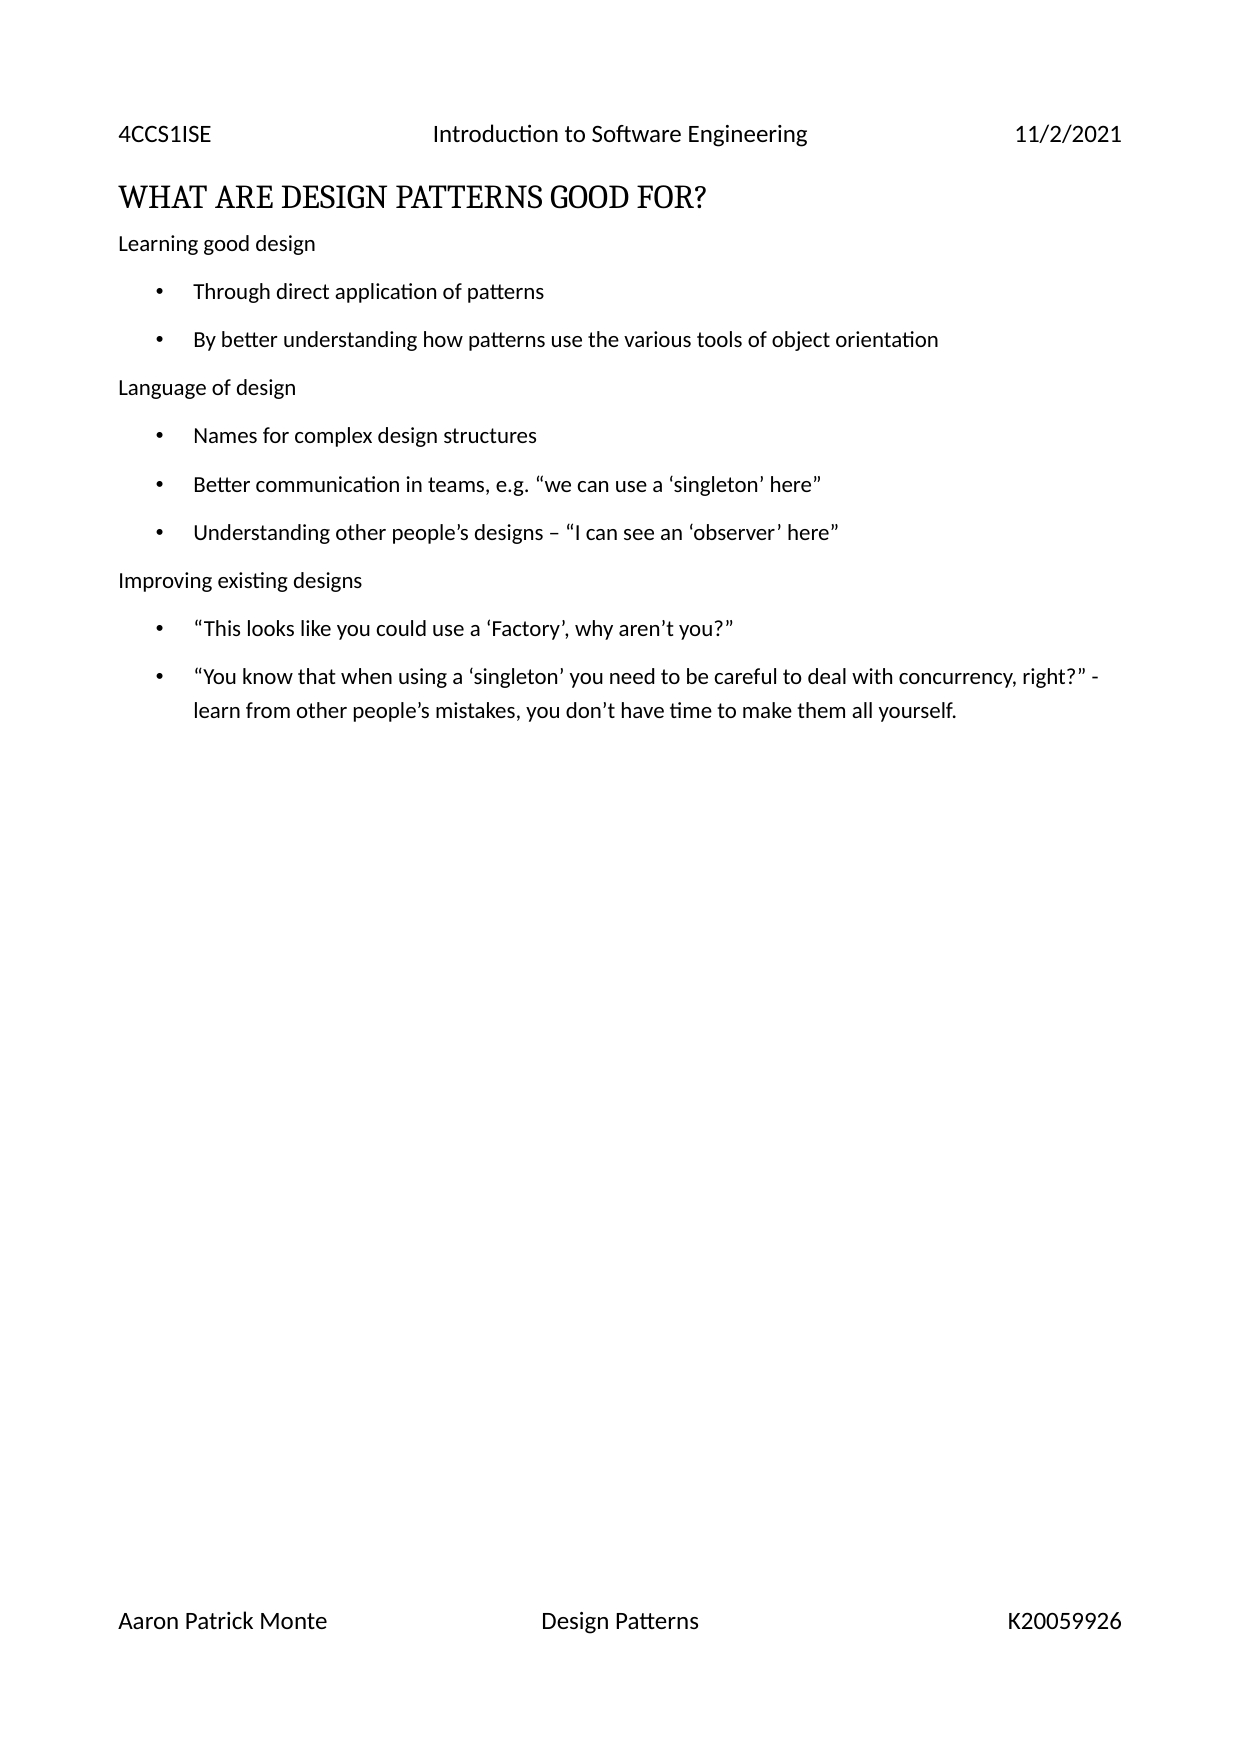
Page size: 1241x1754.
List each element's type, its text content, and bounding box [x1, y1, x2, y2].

list Names for complex design structures [156, 422, 1122, 450]
subtitle What are Design Patterns good for? [118, 178, 1122, 217]
text Language of design [118, 373, 1122, 402]
list “You know that when using a ‘singleton’ you need to be careful to deal with concurrency, right?” - learn from other people’s mistakes, you don’t have time to make them all yourself. [156, 662, 1122, 724]
text Learning good design [118, 229, 1122, 257]
list Through direct application of patterns [156, 277, 1122, 305]
list Understanding other people’s designs – “I can see an ‘observer’ here” [156, 518, 1122, 546]
text Improving existing designs [118, 566, 1122, 594]
list “This looks like you could use a ‘Factory’, why aren’t you?” [156, 614, 1122, 642]
list Better communication in teams, e.g. “we can use a ‘singleton’ here” [156, 470, 1122, 498]
list By better understanding how patterns use the various tools of object orientation [156, 325, 1122, 353]
